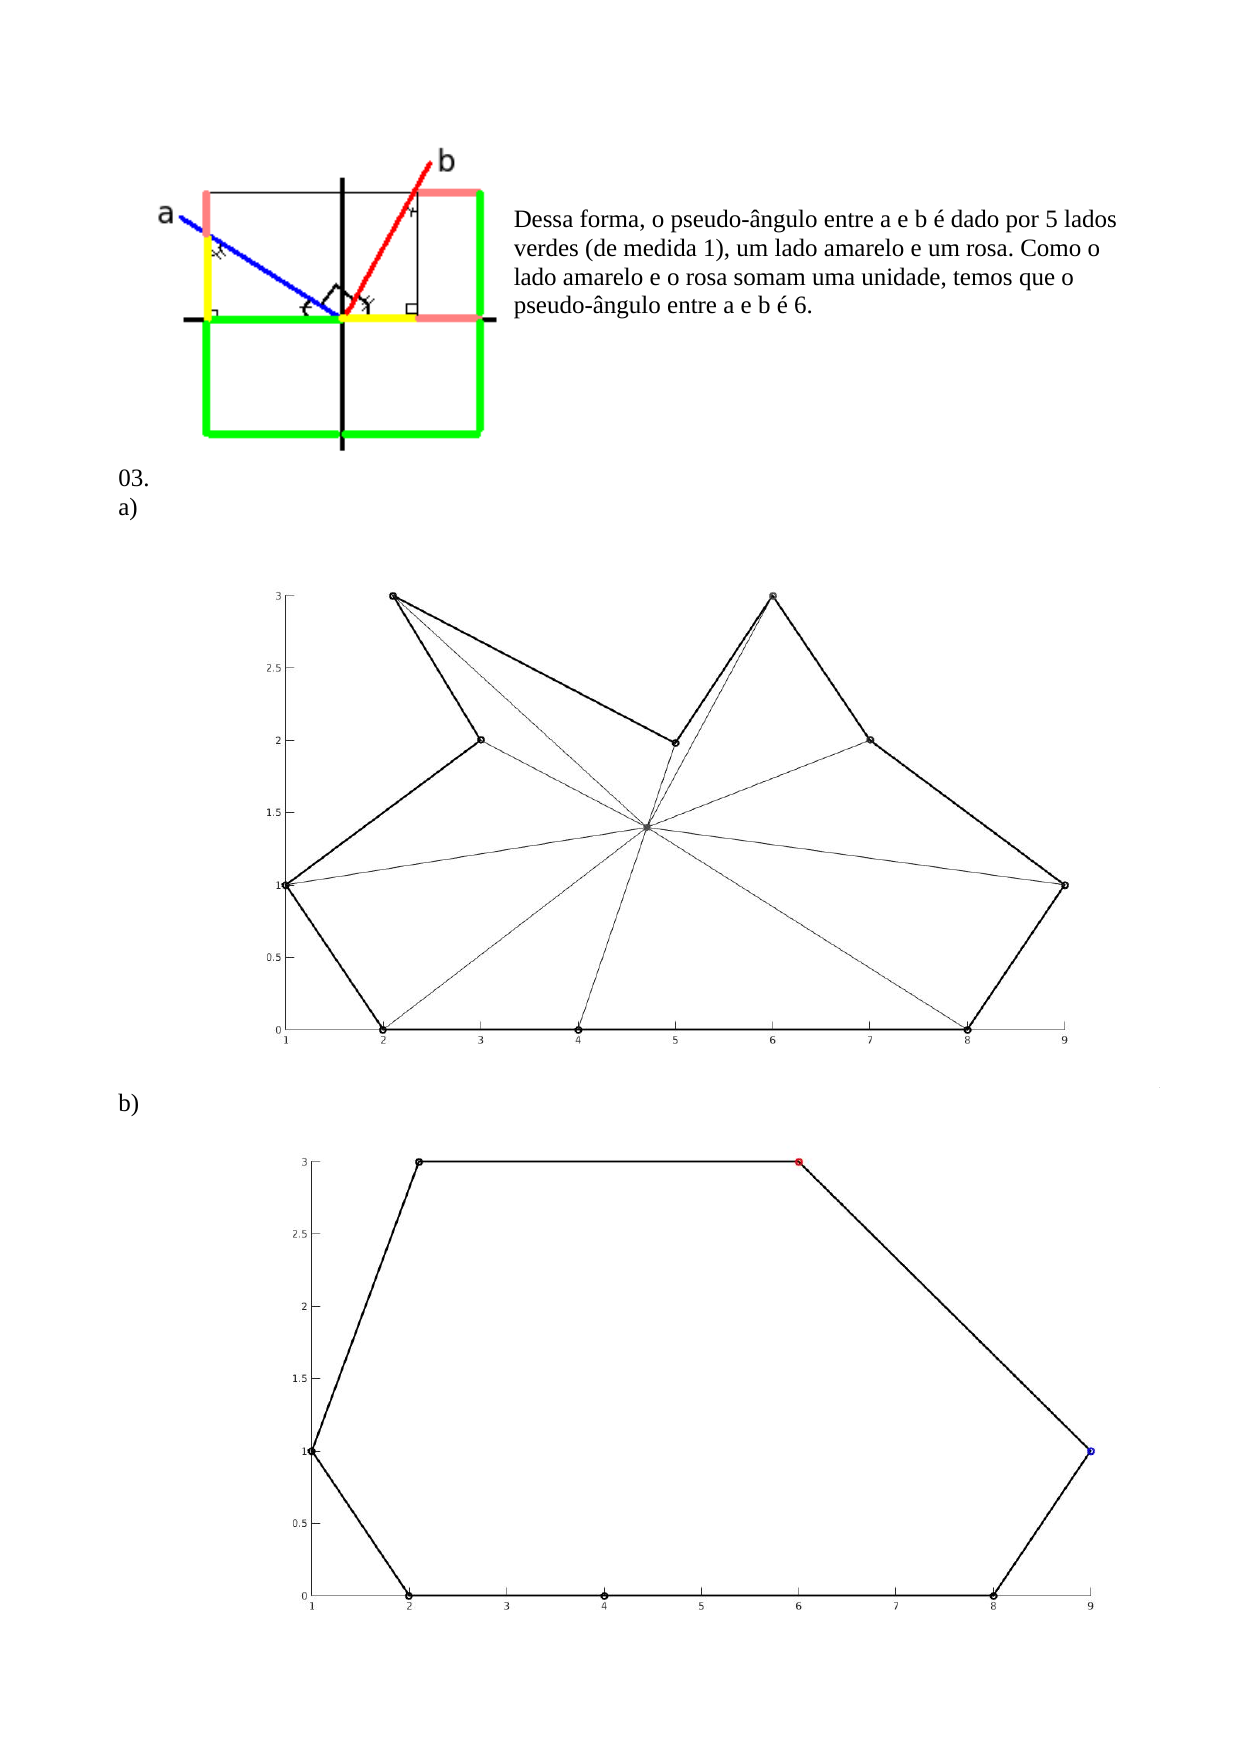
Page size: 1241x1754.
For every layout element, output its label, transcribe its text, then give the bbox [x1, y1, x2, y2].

text b) [118, 549, 1122, 1116]
picture [155, 556, 1160, 1088]
picture [151, 131, 514, 462]
text a) [118, 492, 1122, 521]
picture [181, 1121, 1186, 1654]
text Dessa forma, o pseudo-ângulo entre a e b é dado por 5 lados verdes (de medida 1), um lado amarelo e um rosa. Como o lado amarelo e o rosa somam uma unidade, temos que o pseudo-ângulo entre a e b é 6. [514, 204, 1122, 319]
text 03. [118, 463, 1122, 492]
